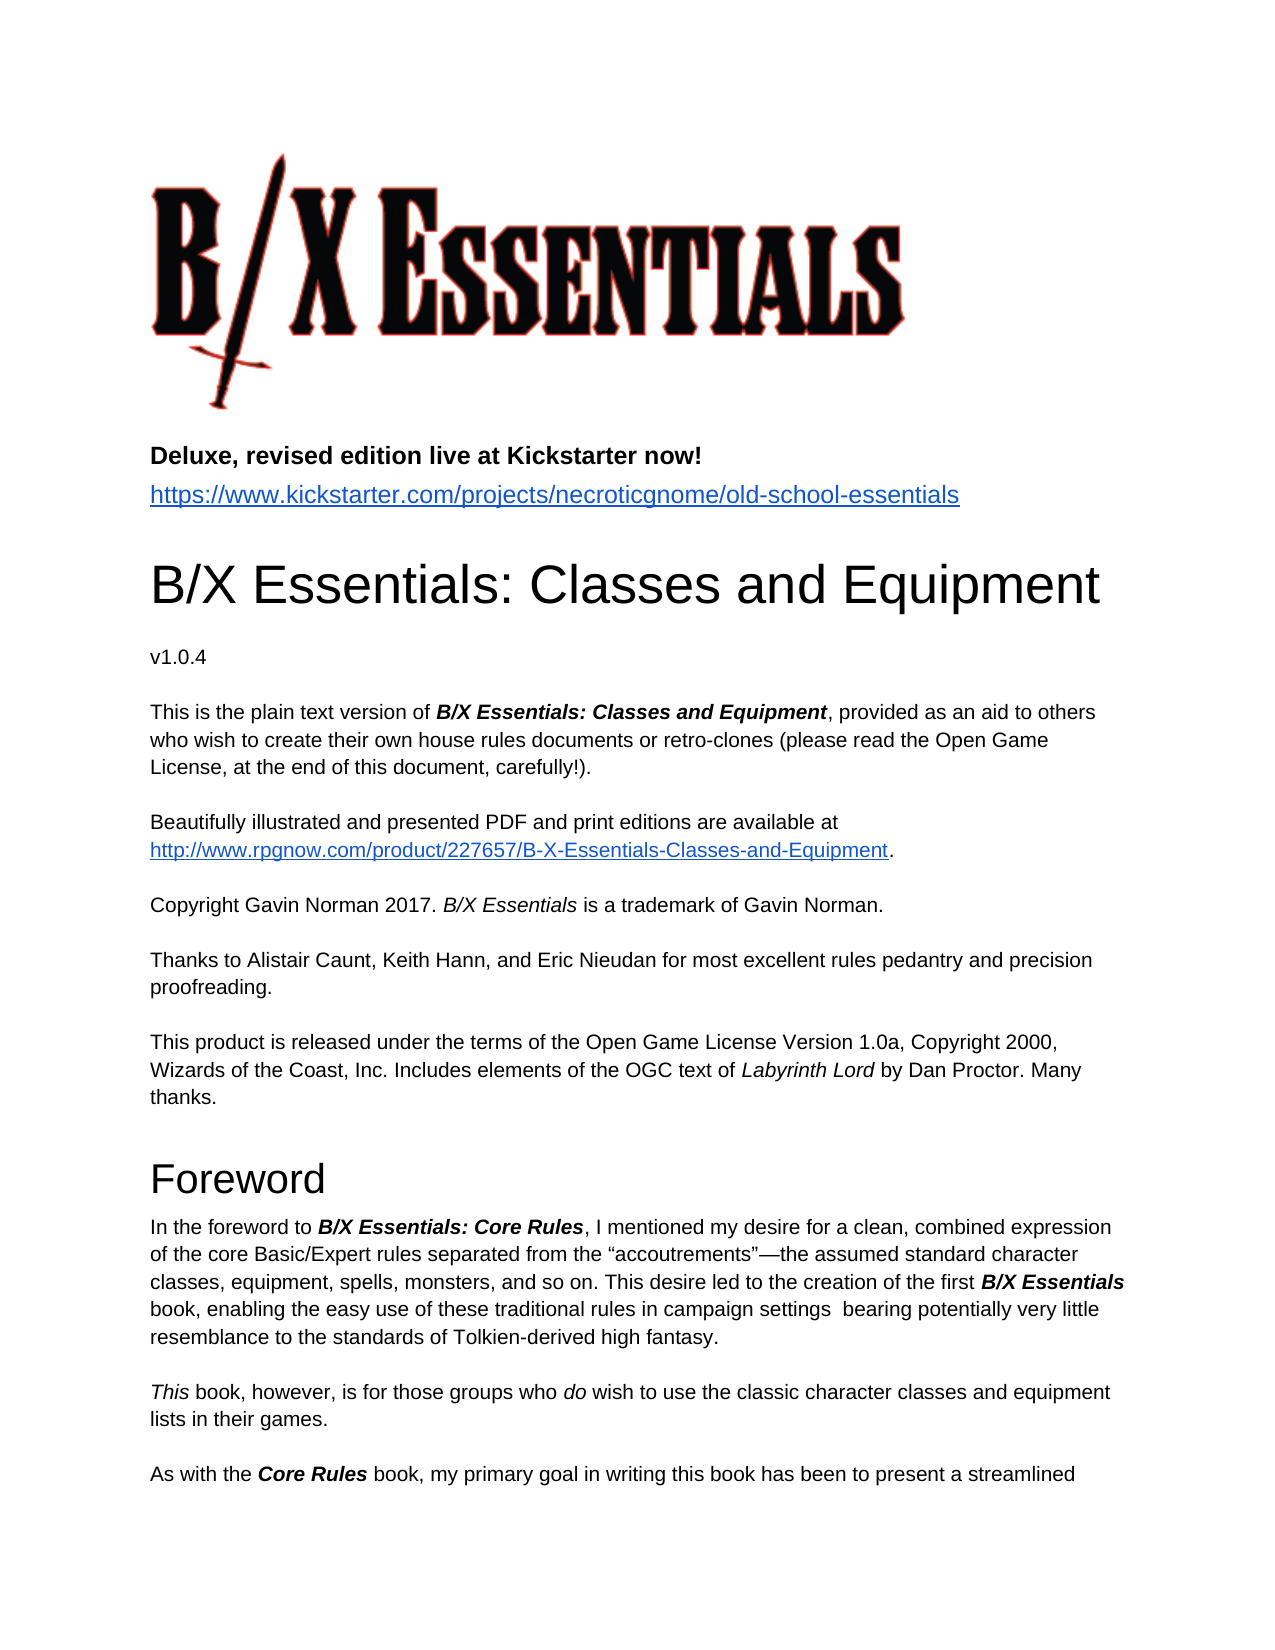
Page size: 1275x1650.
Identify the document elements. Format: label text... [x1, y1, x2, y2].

text Copyright Gavin Norman 2017. B/X Essentials is a trademark of Gavin Norman. [150, 893, 1125, 917]
subtitle Foreword [150, 1154, 1125, 1202]
text https://www.kickstarter.com/projects/necroticgnome/old-school-essentials [150, 480, 1125, 509]
text This product is released under the terms of the Open Game License Version 1.0a, Copyright 2000, Wizards of the Coast, Inc. Includes elements of the OGC text of Labyrinth Lord by Dan Proctor. Many thanks. [150, 1030, 1125, 1109]
text As with the Core Rules book, my primary goal in writing this book has been to present a streamlined [150, 1462, 1125, 1486]
picture [150, 150, 908, 411]
text Deluxe, revised edition live at Kickstarter now! [150, 441, 1125, 469]
text Beautifully illustrated and presented PDF and print editions are available at http://www.rpgnow.com/product/227657/B-X-Essentials-Classes-and-Equipment. [150, 810, 1125, 862]
text Thanks to Alistair Caunt, Keith Hann, and Eric Nieudan for most excellent rules pedantry and precision proofreading. [150, 948, 1125, 999]
title B/X Essentials: Classes and Equipment [150, 553, 1125, 615]
text In the foreword to B/X Essentials: Core Rules, I mentioned my desire for a clean, combined expression of the core Basic/Expert rules separated from the “accoutrements”­—the assumed standard character classes, equipment, spells, monsters, and so on. This desire led to the creation of the first B/X Essentials book, enabling the easy use of these traditional rules in campaign settings bearing potentially very little resemblance to the standards of Tolkien-derived high fantasy. [150, 1215, 1125, 1349]
text v1.0.4 [150, 645, 1125, 669]
text This is the plain text version of B/X Essentials: Classes and Equipment, provided as an aid to others who wish to create their own house rules documents or retro-clones (please read the Open Game License, at the end of this document, carefully!). [150, 700, 1125, 779]
text This book, however, is for those groups who do wish to use the classic character classes and equipment lists in their games. [150, 1380, 1125, 1431]
